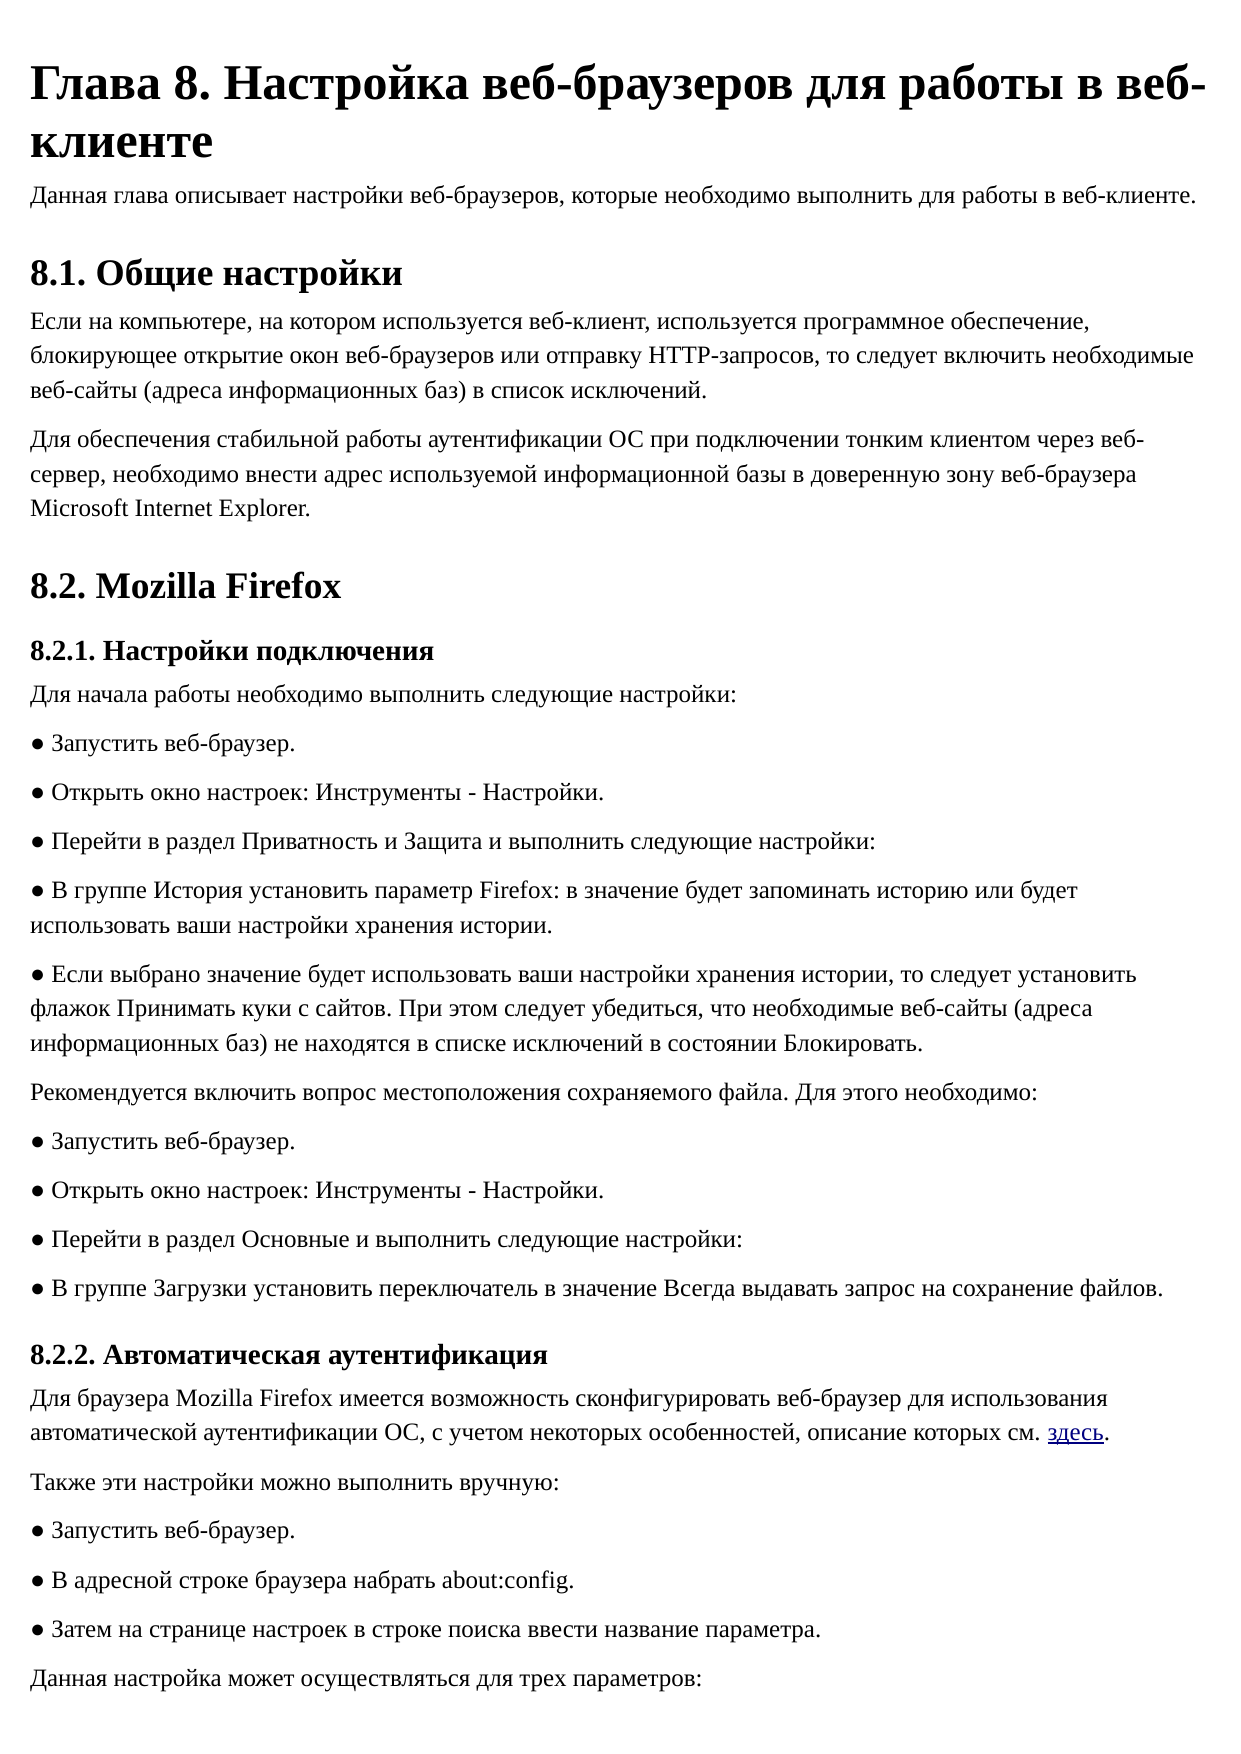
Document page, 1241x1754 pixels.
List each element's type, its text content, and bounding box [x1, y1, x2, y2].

text Данная глава описывает настройки веб-браузеров, которые необходимо выполнить для работы в веб-клиенте. [30, 181, 1211, 209]
text Данная настройка может осуществляться для трех параметров: [30, 1663, 1211, 1692]
text ● В группе История установить параметр Firefox: в значение будет запоминать историю или будет использовать ваши настройки хранения истории. [30, 876, 1211, 939]
subtitle 8.2.2. Автоматическая аутентификация [30, 1337, 1211, 1371]
subtitle 8.2.1. Настройки подключения [30, 633, 1211, 667]
text ● Запустить веб-браузер. [30, 728, 1211, 757]
text ● Затем на странице настроек в строке поиска ввести название параметра. [30, 1614, 1211, 1642]
text ● Запустить веб-браузер. [30, 1126, 1211, 1155]
text ● В группе Загрузки установить переключатель в значение Всегда выдавать запрос на сохранение файлов. [30, 1273, 1211, 1302]
text ● Перейти в раздел Основные и выполнить следующие настройки: [30, 1224, 1211, 1253]
subtitle Глава 8. Настройка веб-браузеров для работы в веб-клиенте [30, 53, 1211, 168]
subtitle 8.1. Общие настройки [30, 251, 1211, 294]
text ● Если выбрано значение будет использовать ваши настройки хранения истории, то следует установить флажок Принимать куки с сайтов. При этом следует убедиться, что необходимые веб-сайты (адреса информационных баз) не находятся в списке исключений в состоянии Блокировать. [30, 959, 1211, 1057]
text ● Открыть окно настроек: Инструменты ‑ Настройки. [30, 777, 1211, 806]
text Для браузера Mozilla Firefox имеется возможность сконфигурировать веб-браузер для использования автоматической аутентификации ОС, с учетом некоторых особенностей, описание которых см. здесь. [30, 1383, 1211, 1446]
text Рекомендуется включить вопрос местоположения сохраняемого файла. Для этого необходимо: [30, 1077, 1211, 1106]
text ● Открыть окно настроек: Инструменты ‑ Настройки. [30, 1175, 1211, 1204]
text Также эти настройки можно выполнить вручную: [30, 1467, 1211, 1495]
text Для обеспечения стабильной работы аутентификации ОС при подключении тонким клиентом через веб-сервер, необходимо внести адрес используемой информационной базы в доверенную зону веб-браузера Microsoft Internet Explorer. [30, 424, 1211, 522]
subtitle 8.2. Mozilla Firefox [30, 563, 1211, 606]
text Для начала работы необходимо выполнить следующие настройки: [30, 679, 1211, 708]
text ● Запустить веб-браузер. [30, 1516, 1211, 1544]
text Если на компьютере, на котором используется веб-клиент, используется программное обеспечение, блокирующее открытие окон веб-браузеров или отправку HTTP-запросов, то следует включить необходимые веб-сайты (адреса информационных баз) в список исключений. [30, 306, 1211, 404]
text ● Перейти в раздел Приватность и Защита и выполнить следующие настройки: [30, 826, 1211, 855]
text ● В адресной строке браузера набрать about:config. [30, 1565, 1211, 1593]
